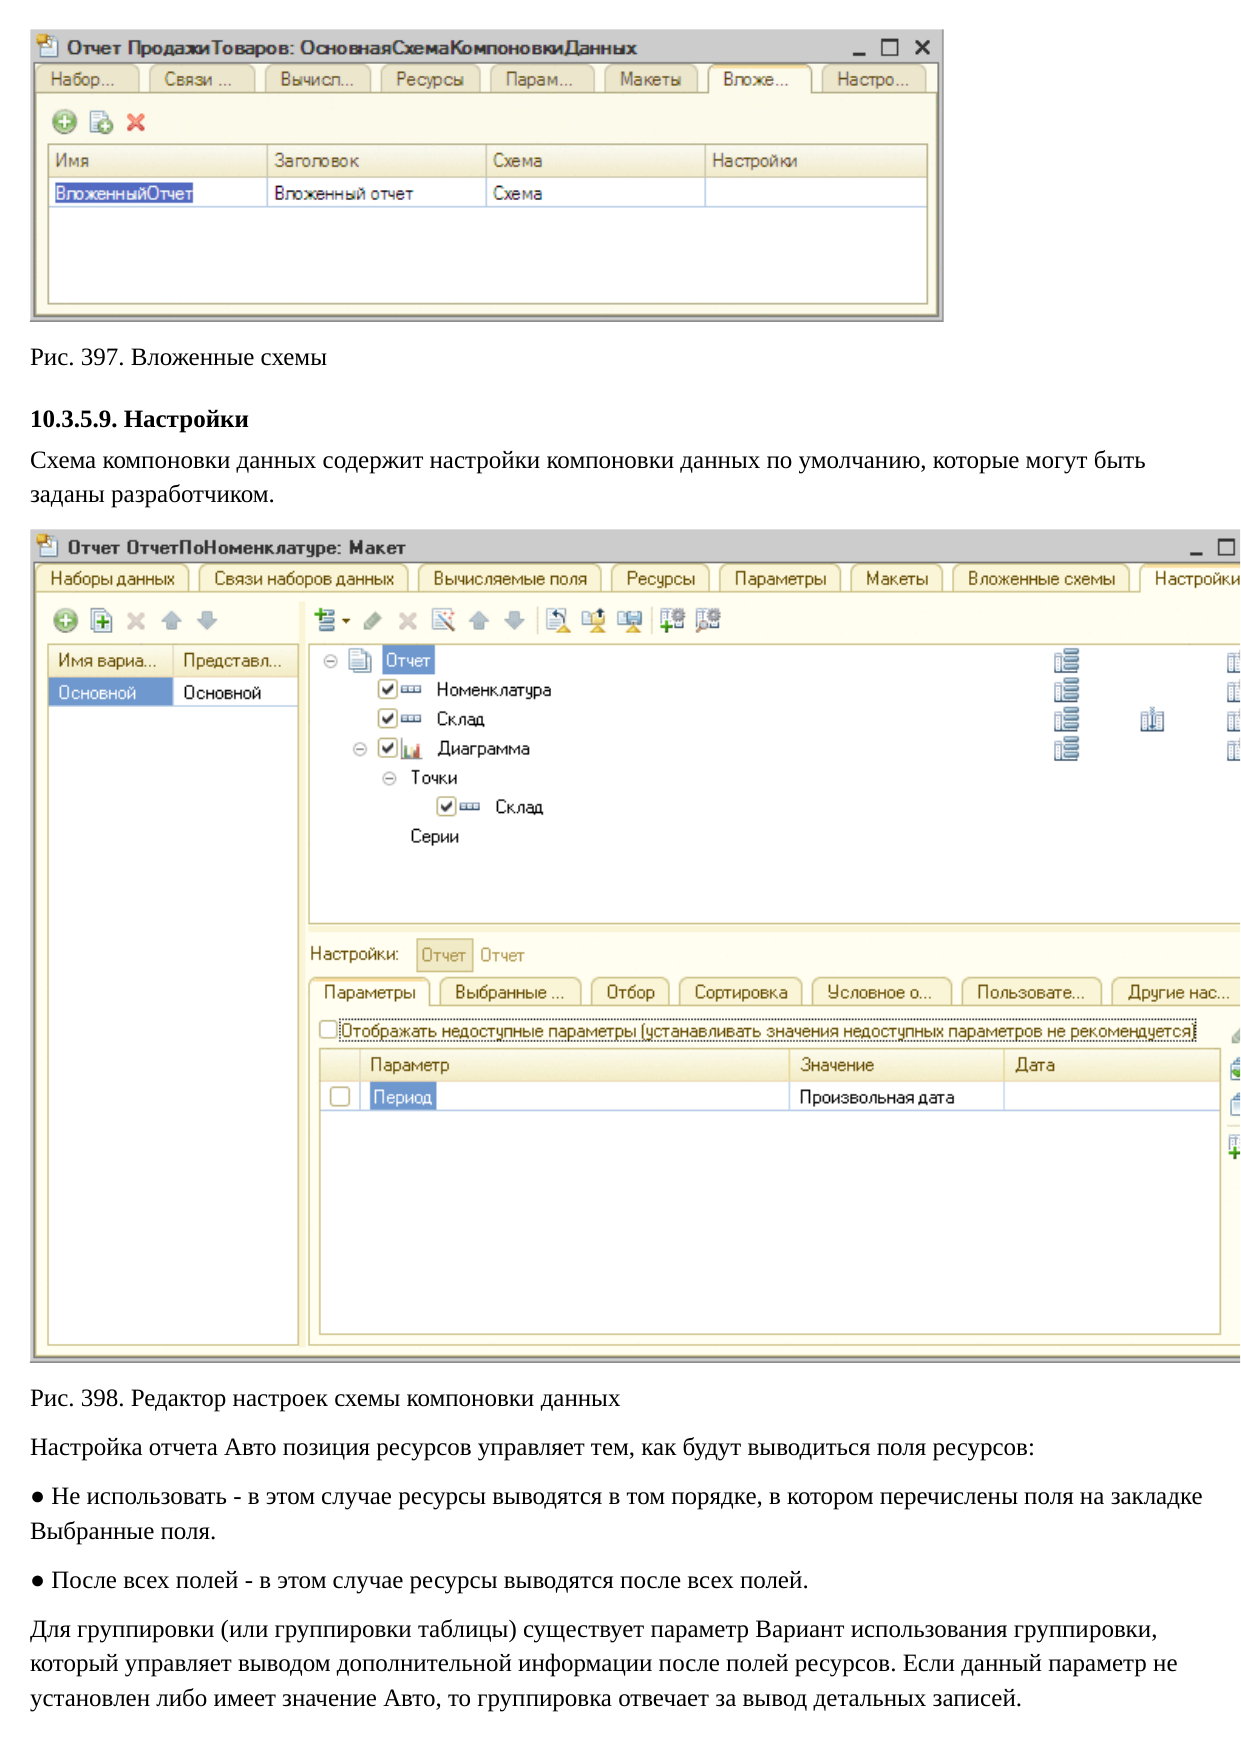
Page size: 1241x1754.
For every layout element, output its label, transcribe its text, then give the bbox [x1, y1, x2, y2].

text ● После всех полей ‑ в этом случае ресурсы выводятся после всех полей. [30, 1565, 1211, 1594]
subtitle 10.3.5.9. Настройки [30, 404, 1211, 432]
text Для группировки (или группировки таблицы) существует параметр Вариант использования группировки, который управляет выводом дополнительной информации после полей ресурсов. Если данный параметр не установлен либо имеет значение Авто, то группировка отвечает за вывод детальных записей. [30, 1614, 1211, 1712]
text Рис. 398. Редактор настроек схемы компоновки данных [30, 1383, 1211, 1412]
picture [29, 528, 1241, 1363]
text Настройка отчета Авто позиция ресурсов управляет тем, как будут выводиться поля ресурсов: [30, 1432, 1211, 1461]
text ● Не использовать ‑ в этом случае ресурсы выводятся в том порядке, в котором перечислены поля на закладке Выбранные поля. [30, 1481, 1211, 1544]
text Рис. 397. Вложенные схемы [30, 342, 1211, 371]
text Схема компоновки данных содержит настройки компоновки данных по умолчанию, которые могут быть заданы разработчиком. [30, 445, 1211, 508]
picture [29, 28, 944, 322]
